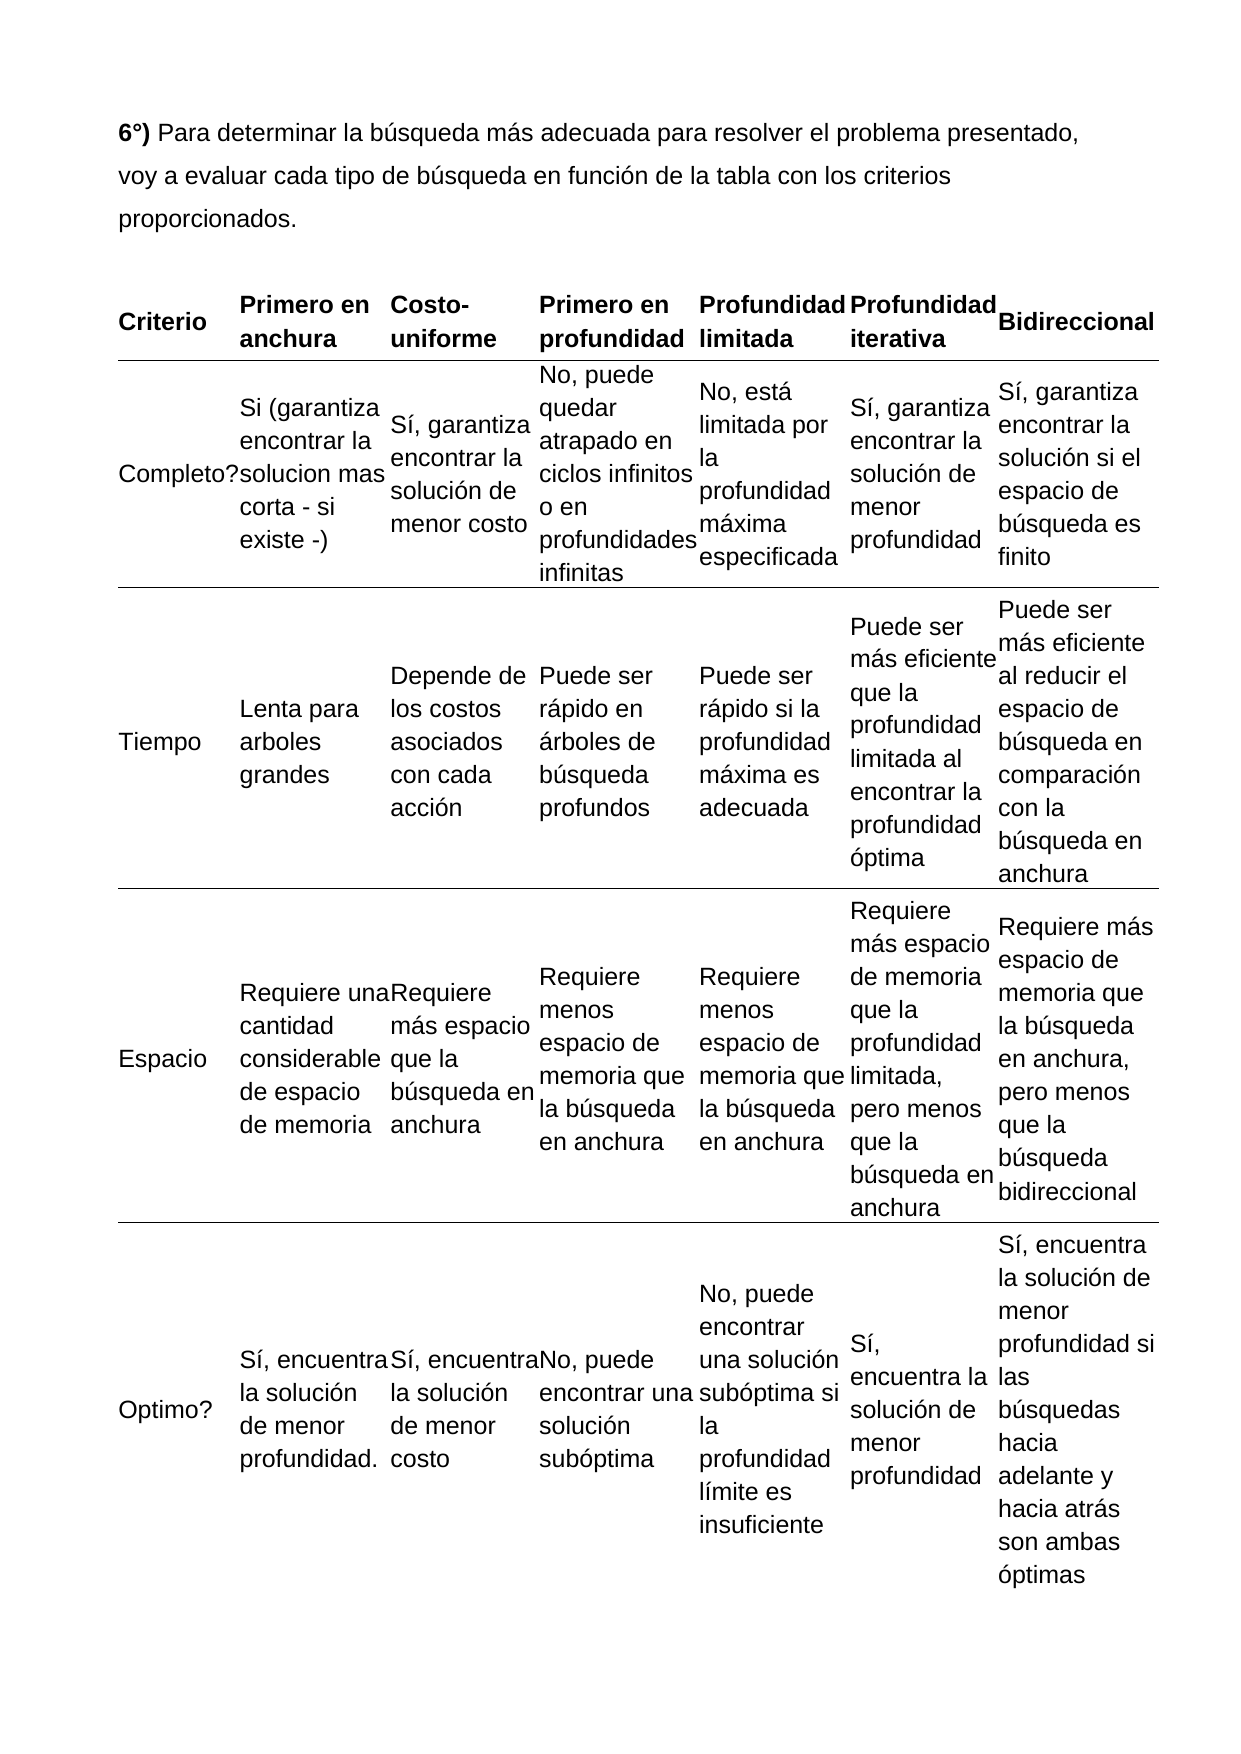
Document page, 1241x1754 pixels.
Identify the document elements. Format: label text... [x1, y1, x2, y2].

table_cell Puede ser rápido en árboles de búsqueda profundos [539, 588, 699, 888]
table_cell Requiere más espacio que la búsqueda en anchura [390, 889, 539, 1222]
table_cell Completo? [118, 361, 239, 587]
table_header Primero en anchura [239, 291, 390, 360]
table_header Criterio [118, 291, 239, 360]
table_header Costo-uniforme [390, 291, 539, 360]
table_cell Requiere menos espacio de memoria que la búsqueda en anchura [539, 889, 699, 1222]
table_cell Sí, garantiza encontrar la solución de menor profundidad [850, 361, 998, 587]
table_cell Sí, encuentra la solución de menor profundidad [850, 1223, 998, 1589]
text 6°) Para determinar la búsqueda más adecuada para resolver el problema presentado, voy a evaluar cada tipo de búsqueda en función de la tabla con los criterios proporcionados. [118, 118, 1122, 233]
table_cell Depende de los costos asociados con cada acción [390, 588, 539, 888]
table_cell Lenta para arboles grandes [239, 588, 390, 888]
table_cell No, está limitada por la profundidad máxima especificada [699, 361, 850, 587]
table_cell Puede ser más eficiente que la profundidad limitada al encontrar la profundidad óptima [850, 588, 998, 888]
table_cell No, puede quedar atrapado en ciclos infinitos o en profundidades infinitas [539, 361, 699, 587]
table_cell No, puede encontrar una solución subóptima [539, 1223, 699, 1589]
table_cell No, puede encontrar una solución subóptima si la profundidad límite es insuficiente [699, 1223, 850, 1589]
table_cell Requiere más espacio de memoria que la profundidad limitada, pero menos que la búsqueda en anchura [850, 889, 998, 1222]
table_cell Sí, encuentra la solución de menor profundidad si las búsquedas hacia adelante y hacia atrás son ambas óptimas [998, 1223, 1158, 1589]
table_cell Sí, garantiza encontrar la solución si el espacio de búsqueda es finito [998, 361, 1158, 587]
table_cell Si (garantiza encontrar la solucion mas corta - si existe -) [239, 361, 390, 587]
table_cell Sí, encuentra la solución de menor costo [390, 1223, 539, 1589]
table_cell Requiere menos espacio de memoria que la búsqueda en anchura [699, 889, 850, 1222]
table_header Bidireccional [998, 291, 1158, 360]
table_cell Puede ser más eficiente al reducir el espacio de búsqueda en comparación con la búsqueda en anchura [998, 588, 1158, 888]
table_cell Requiere más espacio de memoria que la búsqueda en anchura, pero menos que la búsqueda bidireccional [998, 889, 1158, 1222]
table_header Primero en profundidad [539, 291, 699, 360]
table_cell Puede ser rápido si la profundidad máxima es adecuada [699, 588, 850, 888]
table_header Profundidad limitada [699, 291, 850, 360]
table_cell Sí, encuentra la solución de menor profundidad. [239, 1223, 390, 1589]
table_cell Espacio [118, 889, 239, 1222]
table_cell Tiempo [118, 588, 239, 888]
table_cell Optimo? [118, 1223, 239, 1589]
table_cell Sí, garantiza encontrar la solución de menor costo [390, 361, 539, 587]
table_header Profundidad iterativa [850, 291, 998, 360]
table_cell Requiere una cantidad considerable de espacio de memoria [239, 889, 390, 1222]
